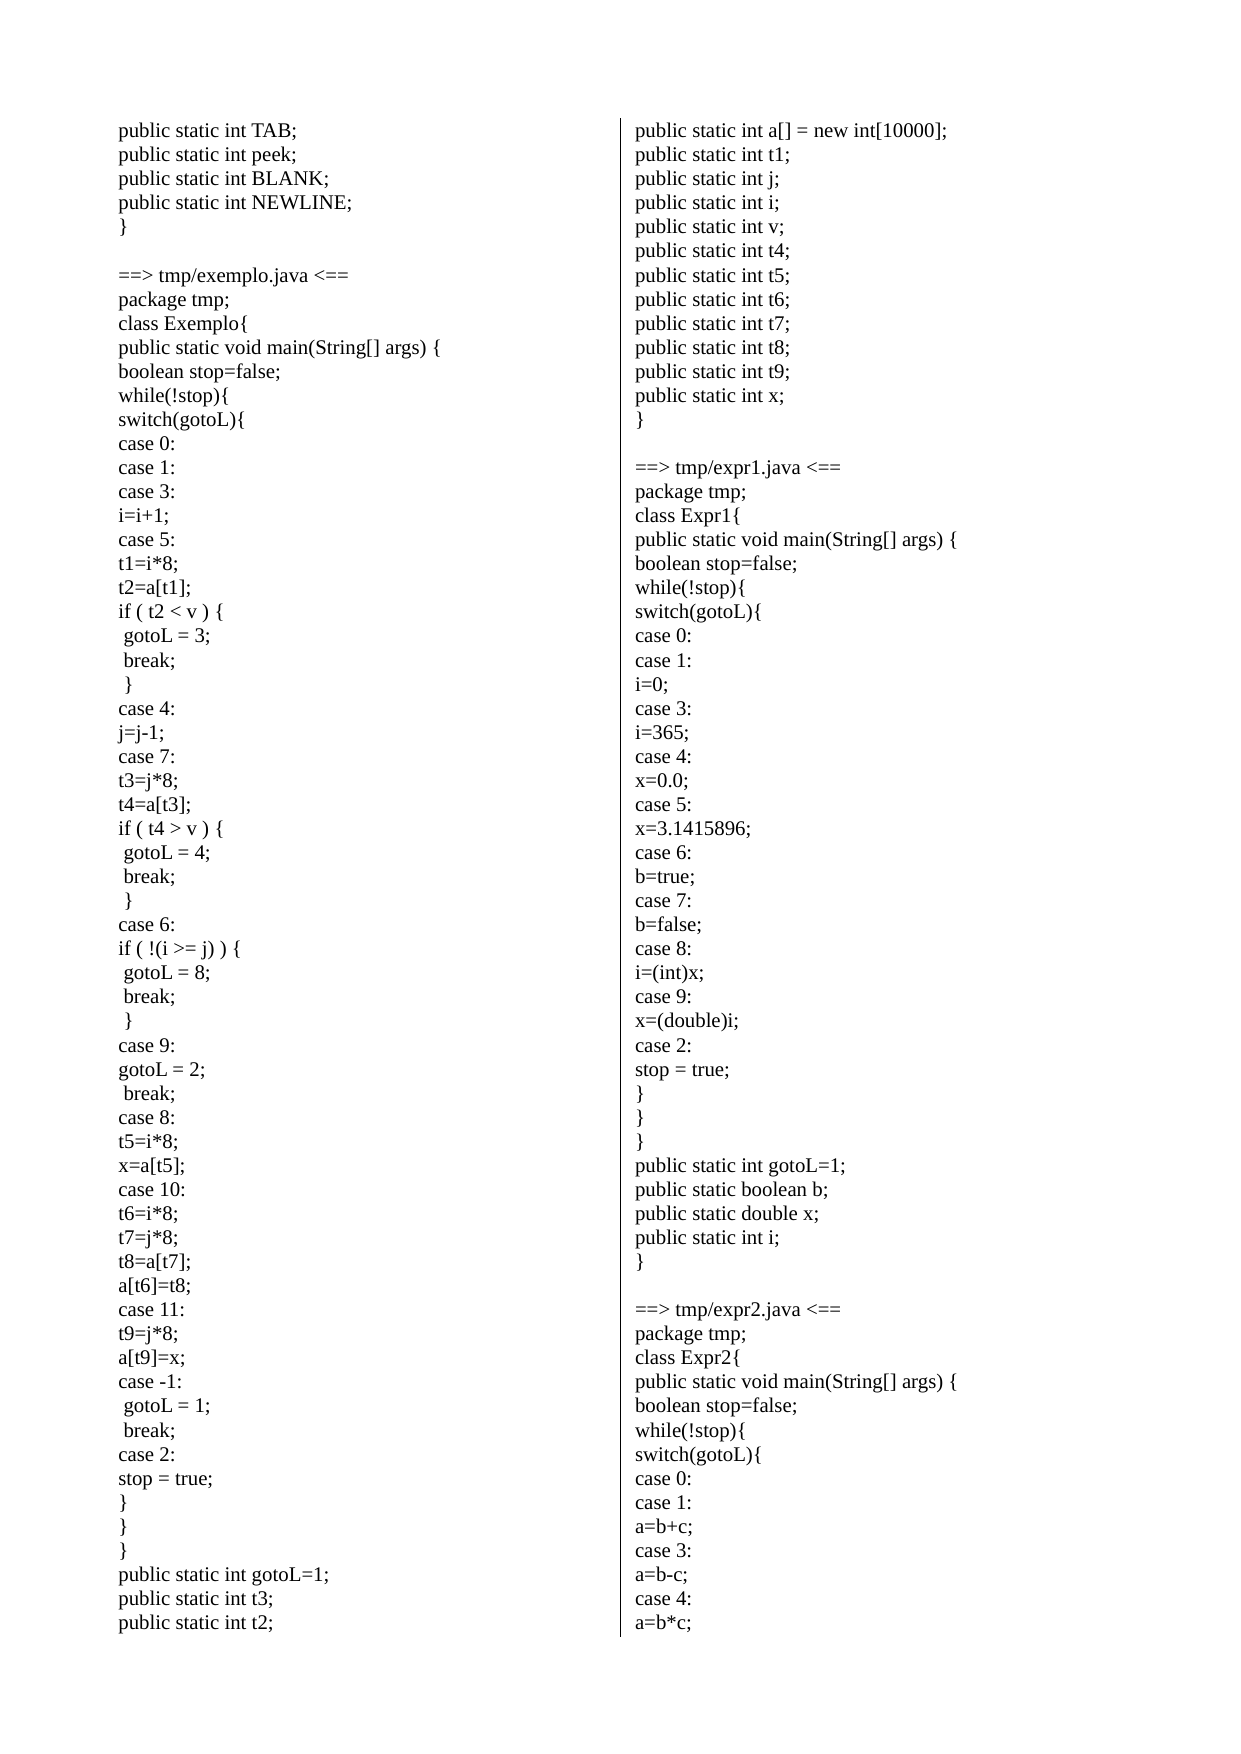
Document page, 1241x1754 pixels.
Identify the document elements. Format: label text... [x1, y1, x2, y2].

text public static void main(String[] args) { [118, 335, 605, 359]
text case 4: [118, 696, 605, 720]
text x=(double)i; [635, 1008, 1122, 1032]
text x=a[t5]; [118, 1153, 605, 1177]
text public static int t3; [118, 1586, 605, 1610]
text ==> tmp/exemplo.java <== [118, 262, 605, 287]
text t4=a[t3]; [118, 792, 605, 816]
text case 10: [118, 1177, 605, 1201]
text } [118, 1008, 605, 1032]
text package tmp; [635, 479, 1122, 503]
text case 1: [635, 1490, 1122, 1514]
text case 3: [635, 696, 1122, 720]
text i=(int)x; [635, 960, 1122, 984]
text public static int t8; [635, 335, 1122, 359]
text class Expr2{ [635, 1345, 1122, 1369]
text t1=i*8; [118, 551, 605, 575]
text package tmp; [118, 287, 605, 311]
text case 3: [635, 1538, 1122, 1562]
text t9=j*8; [118, 1321, 605, 1345]
text public static void main(String[] args) { [635, 1369, 1122, 1393]
text public static int x; [635, 383, 1122, 407]
text public static int t2; [118, 1610, 605, 1634]
text public static int t1; [635, 142, 1122, 166]
text } [635, 407, 1122, 431]
text boolean stop=false; [635, 1393, 1122, 1417]
text if ( t4 > v ) { [118, 816, 605, 840]
text public static int t9; [635, 359, 1122, 383]
text a[t9]=x; [118, 1345, 605, 1369]
text switch(gotoL){ [118, 407, 605, 431]
text } [118, 1490, 605, 1514]
text public static int j; [635, 166, 1122, 190]
text t6=i*8; [118, 1201, 605, 1225]
text case 0: [635, 623, 1122, 647]
text if ( !(i >= j) ) { [118, 936, 605, 960]
text t3=j*8; [118, 768, 605, 792]
text a=b+c; [635, 1514, 1122, 1538]
text public static int gotoL=1; [635, 1153, 1122, 1177]
text public static int i; [635, 190, 1122, 214]
text a[t6]=t8; [118, 1273, 605, 1297]
text case 6: [635, 840, 1122, 864]
text package tmp; [635, 1321, 1122, 1345]
text j=j-1; [118, 720, 605, 744]
text x=3.1415896; [635, 816, 1122, 840]
text case 8: [118, 1105, 605, 1129]
text stop = true; [635, 1057, 1122, 1081]
text public static int peek; [118, 142, 605, 166]
text t8=a[t7]; [118, 1249, 605, 1273]
text stop = true; [118, 1466, 605, 1490]
text public static int v; [635, 214, 1122, 238]
text gotoL = 8; [118, 960, 605, 984]
text public static int TAB; [118, 118, 605, 142]
text case 11: [118, 1297, 605, 1321]
text case 7: [118, 744, 605, 768]
text while(!stop){ [635, 1417, 1122, 1442]
text gotoL = 2; [118, 1057, 605, 1081]
text case -1: [118, 1369, 605, 1393]
text b=false; [635, 912, 1122, 936]
text public static boolean b; [635, 1177, 1122, 1201]
text while(!stop){ [118, 383, 605, 407]
text switch(gotoL){ [635, 1442, 1122, 1466]
text case 4: [635, 1586, 1122, 1610]
text case 0: [118, 431, 605, 455]
text i=i+1; [118, 503, 605, 527]
text break; [118, 864, 605, 888]
text t7=j*8; [118, 1225, 605, 1249]
text class Exemplo{ [118, 311, 605, 335]
text public static int t5; [635, 262, 1122, 287]
text } [635, 1081, 1122, 1105]
text case 2: [118, 1442, 605, 1466]
text ==> tmp/expr2.java <== [635, 1297, 1122, 1321]
text class Expr1{ [635, 503, 1122, 527]
text } [118, 1538, 605, 1562]
text } [635, 1129, 1122, 1153]
text public static int gotoL=1; [118, 1562, 605, 1586]
text case 9: [118, 1032, 605, 1057]
text public static int t7; [635, 311, 1122, 335]
text } [635, 1249, 1122, 1273]
text gotoL = 3; [118, 623, 605, 647]
text case 4: [635, 744, 1122, 768]
text switch(gotoL){ [635, 599, 1122, 623]
text case 2: [635, 1032, 1122, 1057]
text break; [118, 1417, 605, 1442]
text public static int BLANK; [118, 166, 605, 190]
text public static int t6; [635, 287, 1122, 311]
text public static int t4; [635, 238, 1122, 262]
text case 1: [635, 647, 1122, 672]
text a=b-c; [635, 1562, 1122, 1586]
text } [118, 672, 605, 696]
text public static int i; [635, 1225, 1122, 1249]
text case 3: [118, 479, 605, 503]
text break; [118, 647, 605, 672]
text } [635, 1105, 1122, 1129]
text t2=a[t1]; [118, 575, 605, 599]
text case 1: [118, 455, 605, 479]
text case 0: [635, 1466, 1122, 1490]
text if ( t2 < v ) { [118, 599, 605, 623]
text b=true; [635, 864, 1122, 888]
text public static int a[] = new int[10000]; [635, 118, 1122, 142]
text a=b*c; [635, 1610, 1122, 1634]
text case 6: [118, 912, 605, 936]
text ==> tmp/expr1.java <== [635, 455, 1122, 479]
text boolean stop=false; [635, 551, 1122, 575]
text i=0; [635, 672, 1122, 696]
text case 5: [118, 527, 605, 551]
text public static double x; [635, 1201, 1122, 1225]
text public static int NEWLINE; [118, 190, 605, 214]
text } [118, 214, 605, 238]
text gotoL = 4; [118, 840, 605, 864]
text x=0.0; [635, 768, 1122, 792]
text t5=i*8; [118, 1129, 605, 1153]
text case 8: [635, 936, 1122, 960]
text while(!stop){ [635, 575, 1122, 599]
text break; [118, 984, 605, 1008]
text case 7: [635, 888, 1122, 912]
text gotoL = 1; [118, 1393, 605, 1417]
text boolean stop=false; [118, 359, 605, 383]
text break; [118, 1081, 605, 1105]
text case 9: [635, 984, 1122, 1008]
text i=365; [635, 720, 1122, 744]
text public static void main(String[] args) { [635, 527, 1122, 551]
text case 5: [635, 792, 1122, 816]
text } [118, 1514, 605, 1538]
text } [118, 888, 605, 912]
